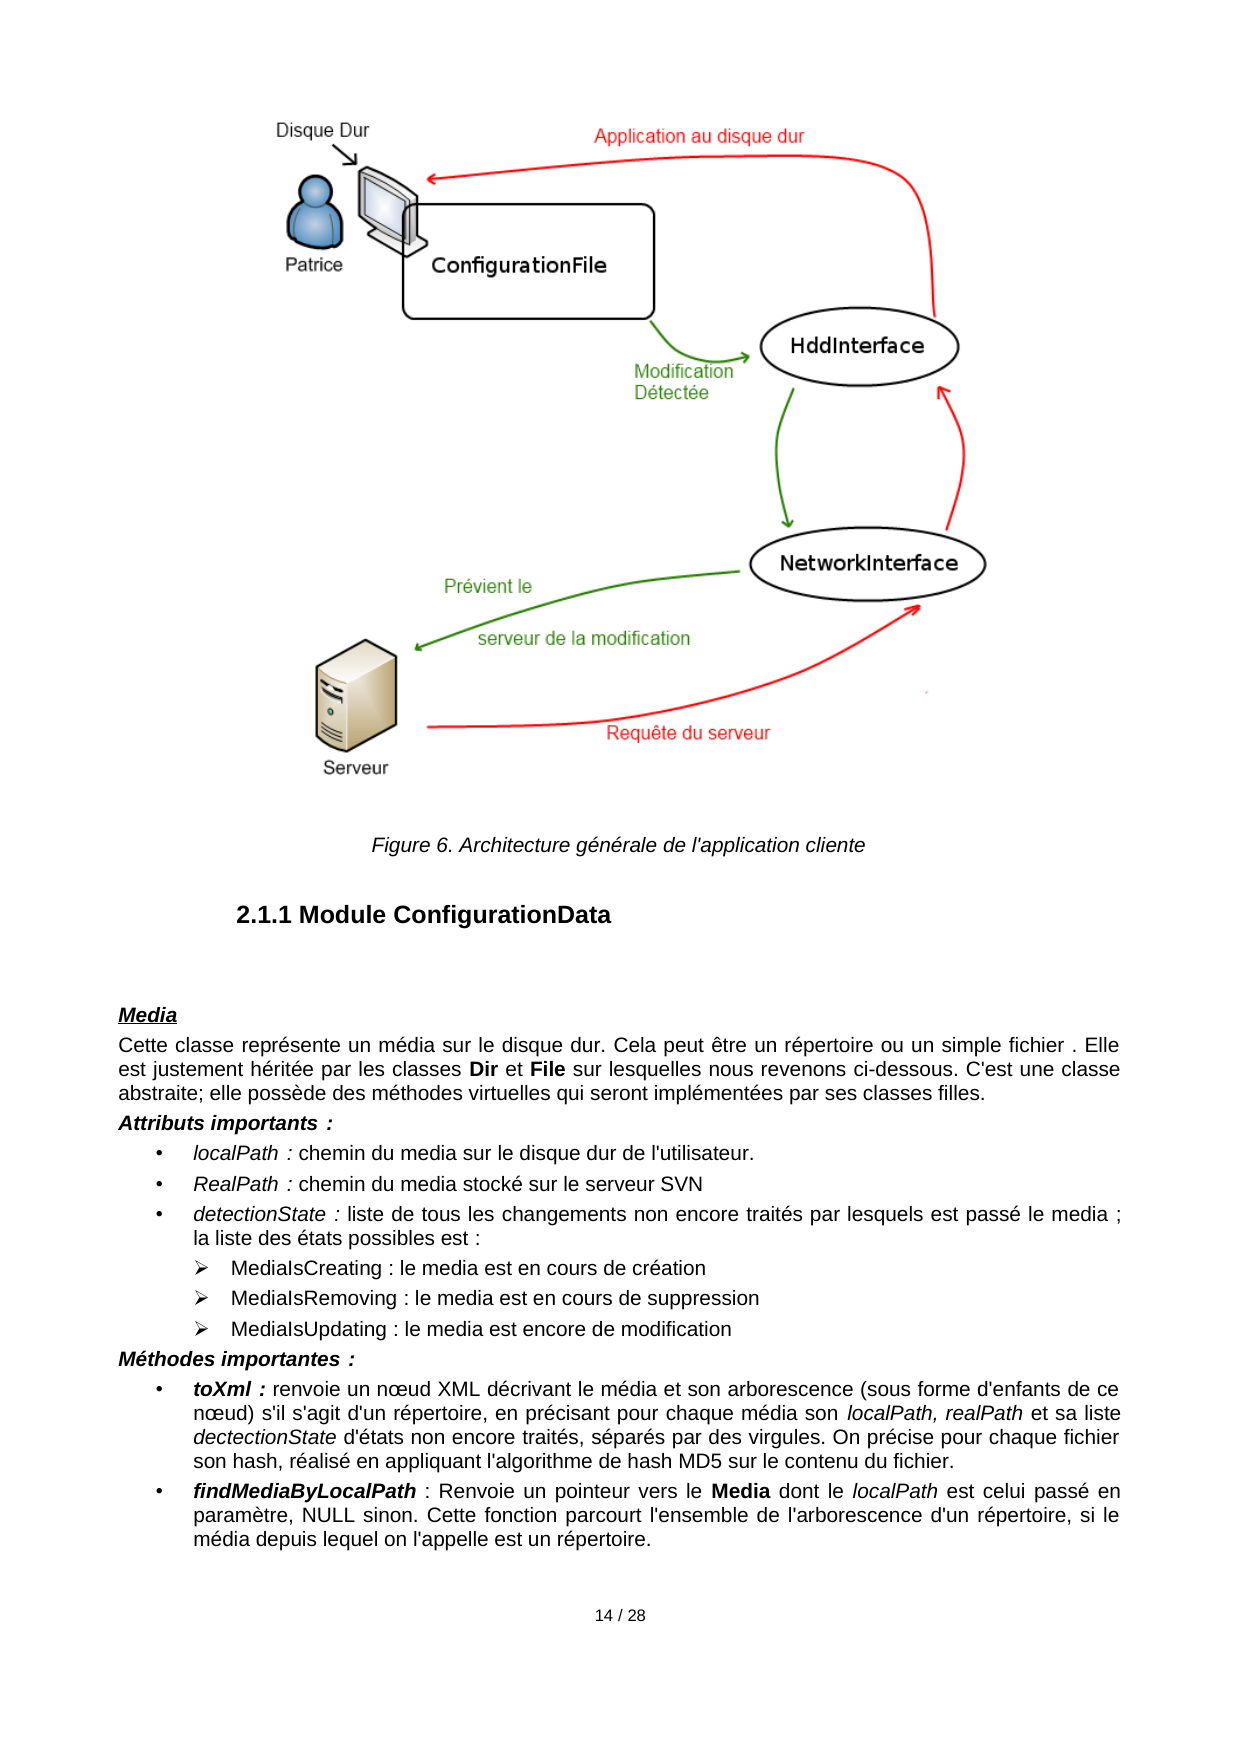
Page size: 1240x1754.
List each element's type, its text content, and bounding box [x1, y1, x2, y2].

list RealPath : chemin du media stocké sur le serveur SVN [156, 1171, 1121, 1195]
text Méthodes importantes : [118, 1347, 1121, 1371]
list MediaIsRemoving : le media est en cours de suppression [193, 1286, 1121, 1310]
list MediaIsUpdating : le media est encore de modification [193, 1317, 1121, 1341]
list MediaIsCreating : le media est en cours de création [193, 1256, 1121, 1280]
picture [193, 118, 1127, 827]
text Figure 6. Architecture générale de l'application cliente [118, 833, 1121, 857]
list localPath : chemin du media sur le disque dur de l'utilisateur. [156, 1141, 1121, 1165]
subtitle Media [118, 1002, 1121, 1026]
list toXml : renvoie un nœud XML décrivant le média et son arborescence (sous forme d'enfants de ce nœud) s'il s'agit d'un répertoire, en précisant pour chaque média son localPath, realPath et sa liste dectectionState d'états non encore traités, séparés par des virgules. On précise pour chaque fichier son hash, réalisé en appliquant l'algorithme de hash MD5 sur le contenu du fichier. [156, 1377, 1121, 1473]
subtitle Module ConfigurationData [236, 900, 1121, 928]
list findMediaByLocalPath : Renvoie un pointeur vers le Media dont le localPath est celui passé en paramètre, NULL sinon. Cette fonction parcourt l'ensemble de l'arborescence d'un répertoire, si le média depuis lequel on l'appelle est un répertoire. [156, 1479, 1121, 1551]
list detectionState : liste de tous les changements non encore traités par lesquels est passé le media ; la liste des états possibles est : [156, 1202, 1121, 1250]
text Cette classe représente un média sur le disque dur. Cela peut être un répertoire ou un simple fichier . Elle est justement héritée par les classes Dir et File sur lesquelles nous revenons ci-dessous. C'est une classe abstraite; elle possède des méthodes virtuelles qui seront implémentées par ses classes filles. [118, 1033, 1121, 1104]
list [156, 118, 193, 827]
text Attributs importants : [118, 1111, 1121, 1135]
